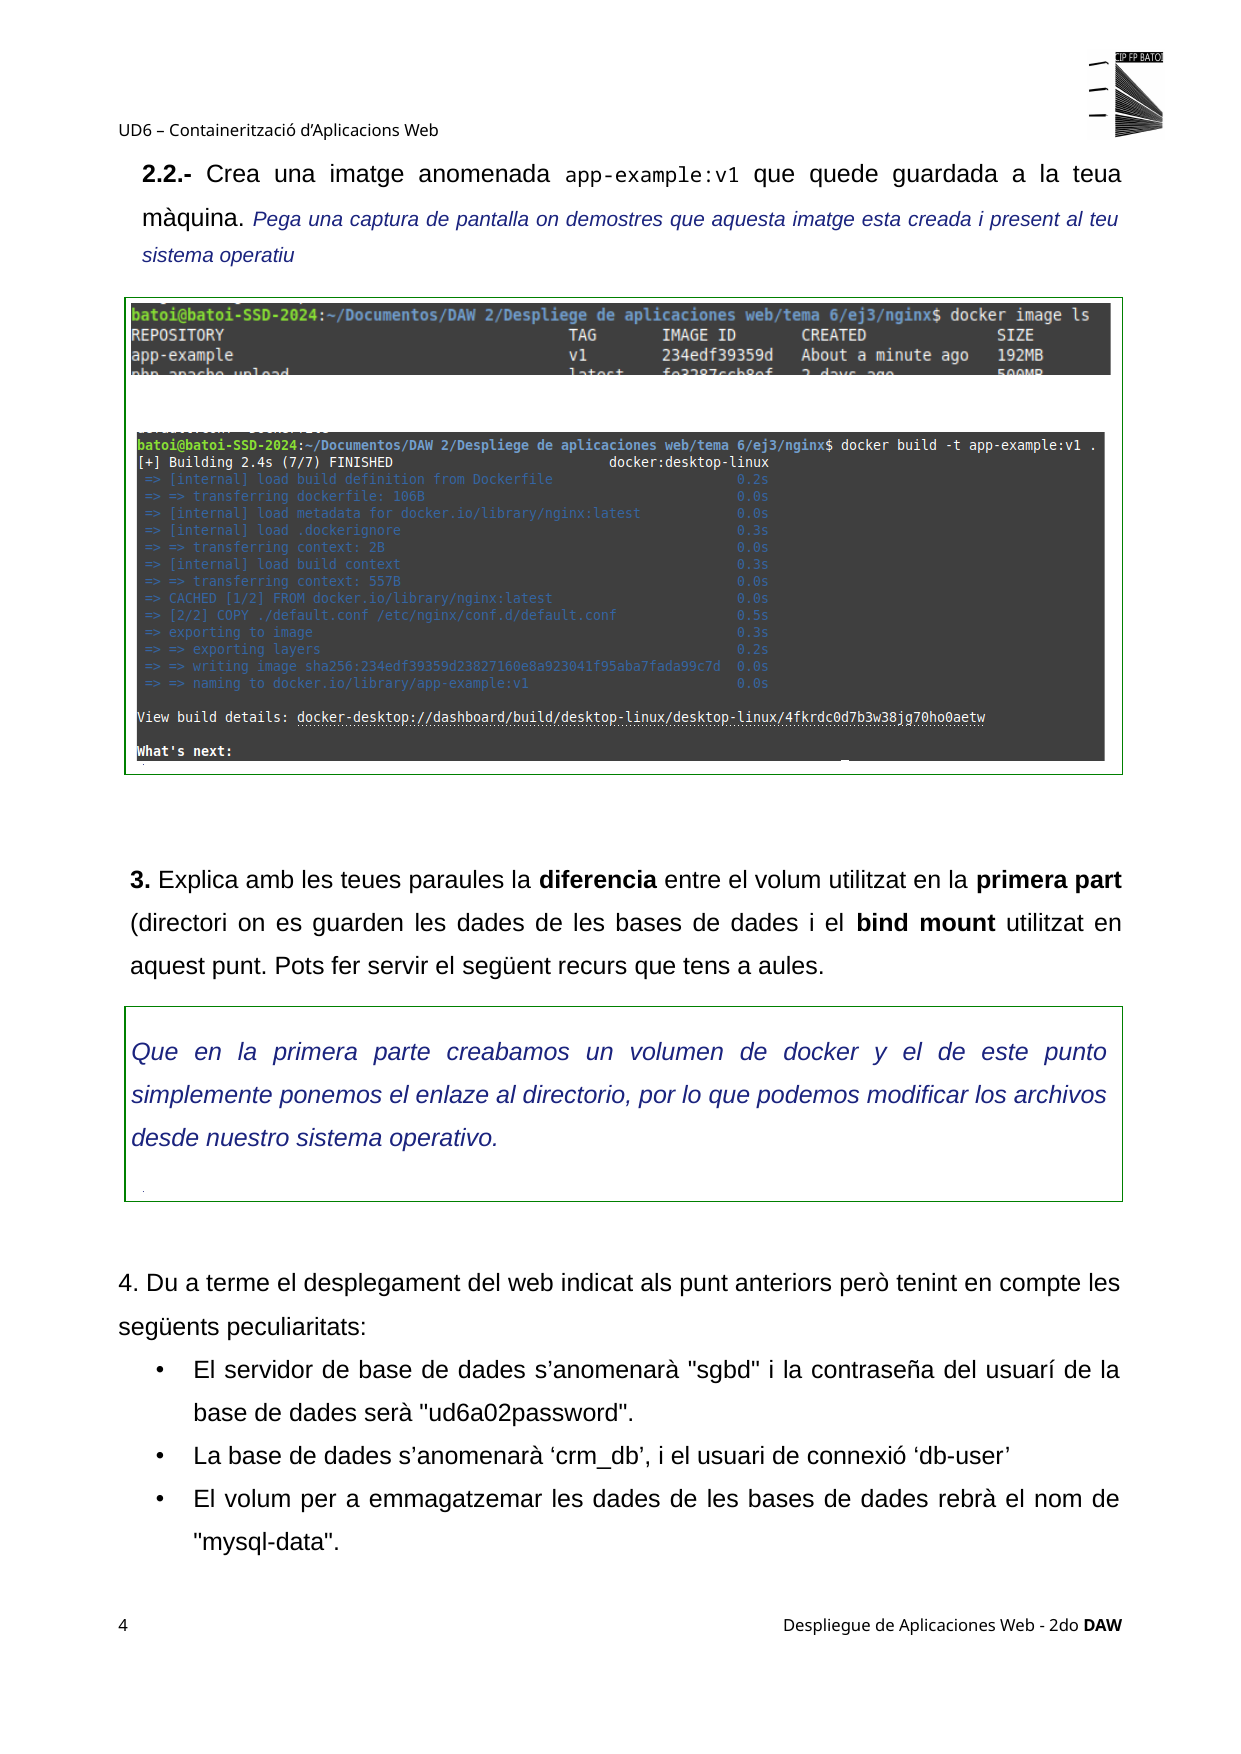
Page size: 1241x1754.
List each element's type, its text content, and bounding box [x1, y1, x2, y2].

picture [1087, 49, 1165, 140]
text 4. Du a terme el desplegament del web indicat als punt anteriors però tenint en compte les següents peculiaritats: [118, 1268, 1122, 1340]
list La base de dades s’anomenarà ‘crm_db’, i el usuari de connexió ‘db-user’ [156, 1441, 1122, 1470]
list 2.2.- Crea una imatge anomenada app-example:v1 que quede guardada a la teua màquina. Pega una captura de pantalla on demostres que aquesta imatge esta creada i present al teu sistema operatiu [104, 158, 1122, 267]
list 3. Explica amb les teues paraules la diferencia entre el volum utilitzat en la primera part (directori on es guarden les dades de les bases de dades i el bind mount utilitzat en aquest punt. Pots fer servir el següent recurs que tens a aules. [130, 865, 1122, 980]
picture [136, 432, 1105, 761]
list El volum per a emmagatzemar les dades de les bases de dades rebrà el nom de "mysql-data". [156, 1484, 1122, 1556]
list El servidor de base de dades s’anomenarà "sgbd" i la contraseña del usuarí de la base de dades serà "ud6a02password". [156, 1354, 1122, 1427]
picture [131, 303, 1111, 375]
table_header Que en la primera parte creabamos un volumen de docker y el de este punto simplemente ponemos el enlaze al directorio, por lo que podemos modificar los archivos desde nuestro sistema operativo. [126, 1007, 1122, 1201]
table_header [126, 298, 1122, 773]
